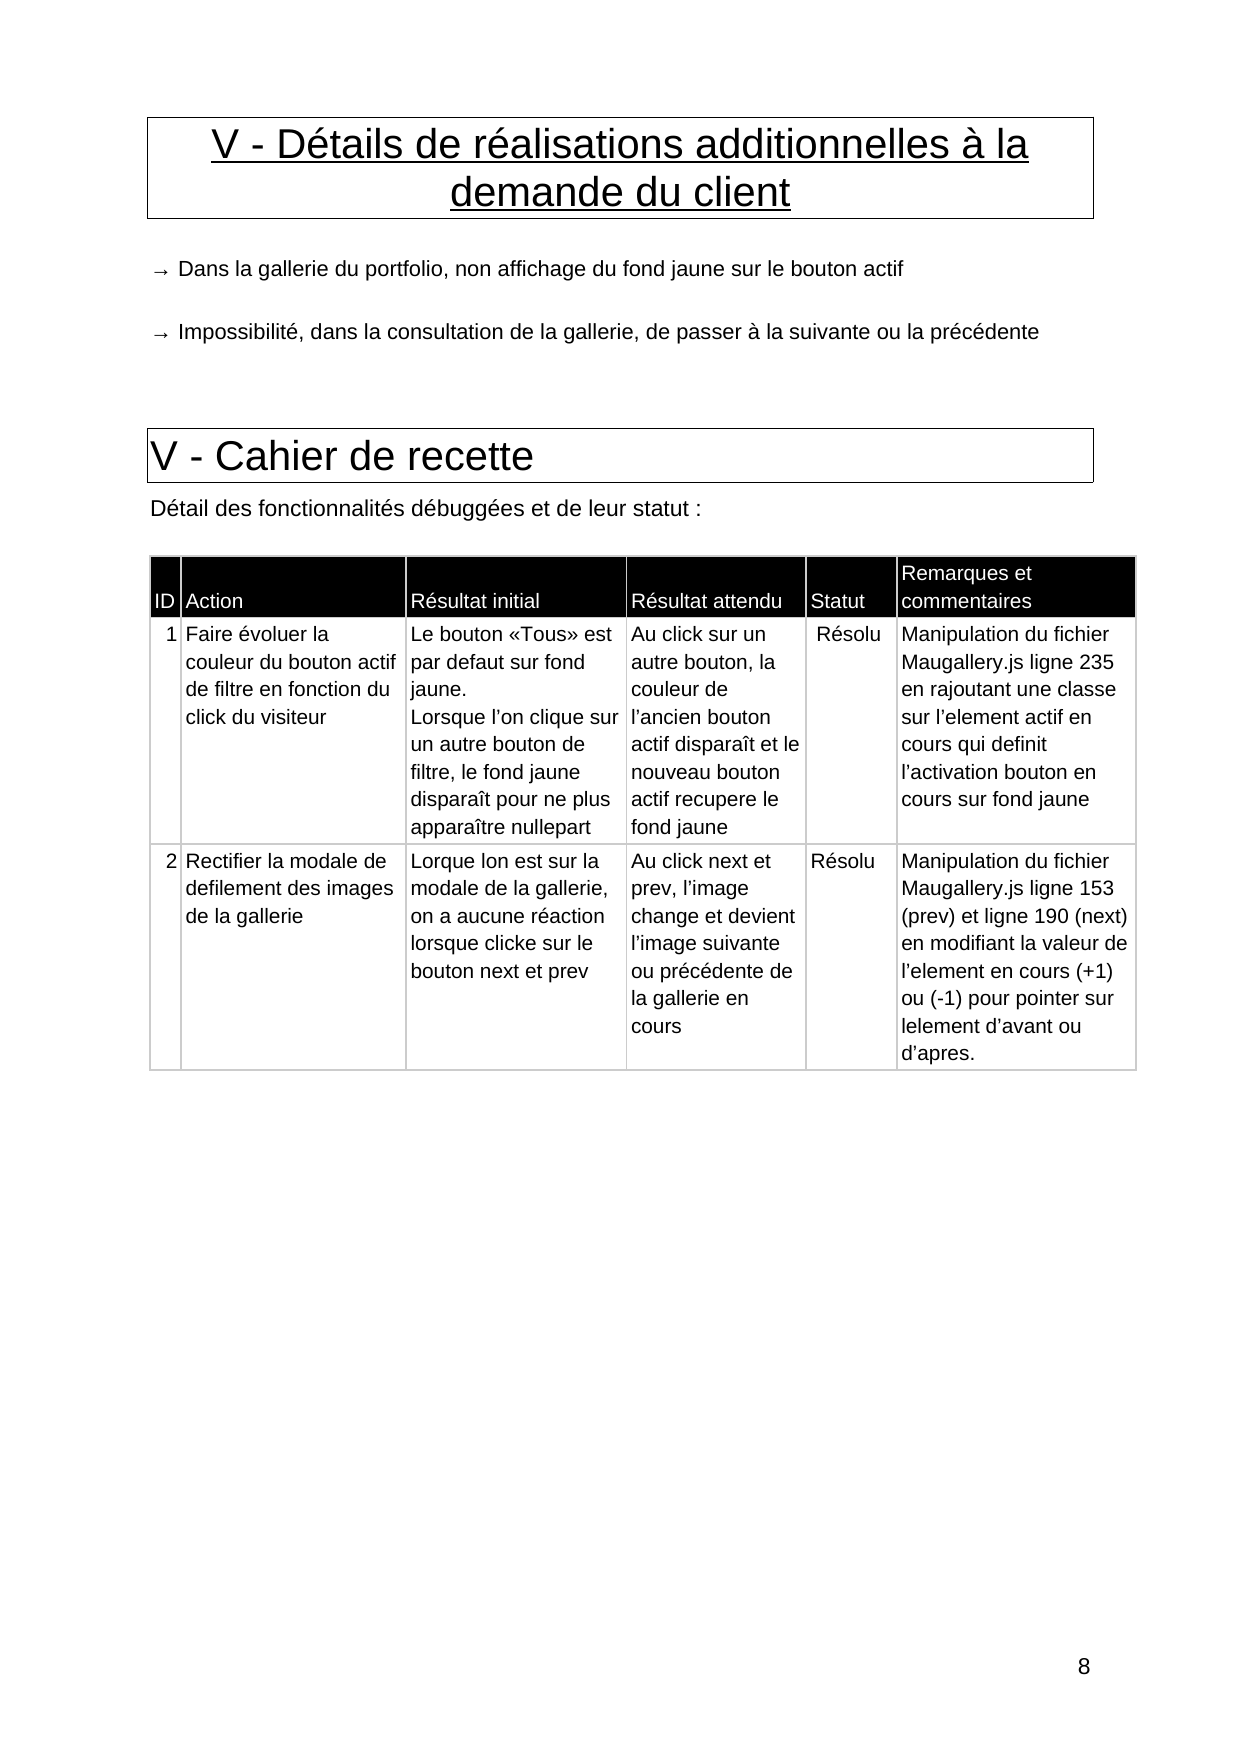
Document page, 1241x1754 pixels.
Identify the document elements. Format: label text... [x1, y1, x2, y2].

table_header Remarques et commentaires [898, 557, 1135, 617]
subtitle V - Détails de réalisations additionnelles à la demande du client [148, 118, 1093, 218]
text Détail des fonctionnalités débuggées et de leur statut : [150, 495, 1090, 521]
table_cell Au click next et prev, l’image change et devient l’image suivante ou précédente de la gallerie en cours [627, 845, 805, 1069]
table_cell Manipulation du fichier Maugallery.js ligne 235 en rajoutant une classe sur l’element actif en cours qui definit l’activation bouton en cours sur fond jaune [898, 618, 1135, 843]
subtitle → Impossibilité, dans la consultation de la gallerie, de passer à la suivante ou la précédente [150, 319, 1090, 344]
table_header ID [151, 557, 180, 617]
table_header Statut [807, 557, 896, 617]
table_cell Au click sur un autre bouton, la couleur de l’ancien bouton actif disparaît et le nouveau bouton actif recupere le fond jaune [627, 618, 805, 843]
table_cell Résolu [807, 618, 896, 843]
table_cell Manipulation du fichier Maugallery.js ligne 153 (prev) et ligne 190 (next) en modifiant la valeur de l’element en cours (+1) ou (-1) pour pointer sur lelement d’avant ou d’apres. [898, 845, 1135, 1069]
table_cell Le bouton «Tous» est par defaut sur fond jaune. Lorsque l’on clique sur un autre bouton de filtre, le fond jaune disparaît pour ne plus apparaître nullepart [407, 618, 626, 843]
subtitle V - Cahier de recette [148, 429, 1093, 482]
table_cell 1 [151, 618, 180, 843]
table_header Résultat initial [407, 557, 626, 617]
subtitle → Dans la gallerie du portfolio, non affichage du fond jaune sur le bouton actif [150, 256, 1090, 281]
table_header Action [182, 557, 405, 617]
table_cell Résolu [807, 845, 896, 1069]
table_cell Lorque lon est sur la modale de la gallerie, on a aucune réaction lorsque clicke sur le bouton next et prev [407, 845, 626, 1069]
table_cell Rectifier la modale de defilement des images de la gallerie [182, 845, 405, 1069]
table_header Résultat attendu [627, 557, 805, 617]
table_cell Faire évoluer la couleur du bouton actif de filtre en fonction du click du visiteur [182, 618, 405, 843]
table_cell 2 [151, 845, 180, 1069]
